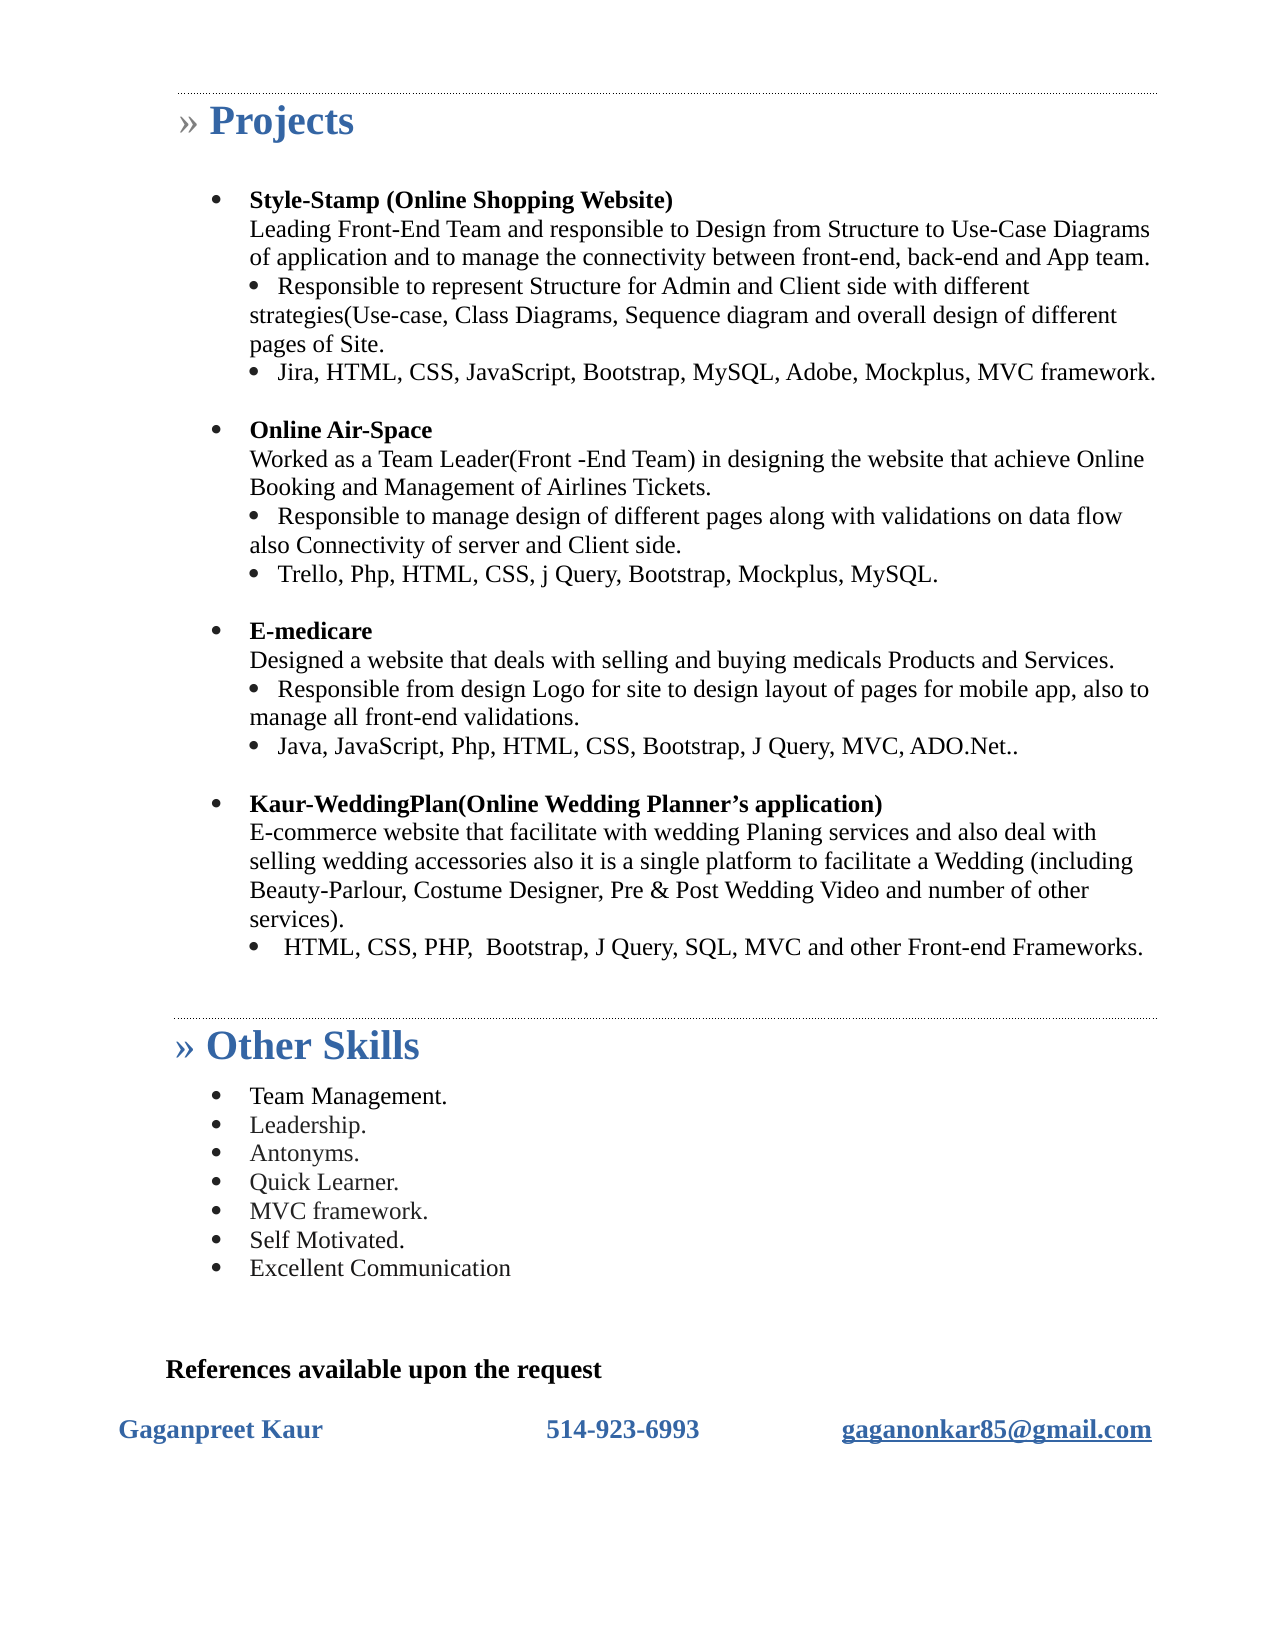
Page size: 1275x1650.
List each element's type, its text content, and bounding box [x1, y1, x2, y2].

text » Other Skills [174, 1017, 1157, 1068]
list Trello, Php, HTML, CSS, j Query, Bootstrap, Mockplus, MySQL. [249, 559, 1157, 587]
list Style-Stamp (Online Shopping Website) [212, 185, 1157, 214]
list Kaur-WeddingPlan(Online Wedding Planner’s application) [212, 789, 1157, 817]
list Responsible from design Logo for site to design layout of pages for mobile app, also to manage all front-end validations. [249, 674, 1157, 731]
list Excellent Communication [212, 1253, 1157, 1282]
list HTML, CSS, PHP, Bootstrap, J Query, SQL, MVC and other Front-end Frameworks. [249, 932, 1157, 961]
list Java, JavaScript, Php, HTML, CSS, Bootstrap, J Query, MVC, ADO.Net.. [249, 731, 1157, 760]
list Quick Learner. [212, 1167, 1157, 1196]
list Antonyms. [212, 1138, 1157, 1167]
text » Projects [178, 93, 1157, 144]
list Responsible to represent Structure for Admin and Client side with different strategies(Use-case, Class Diagrams, Sequence diagram and overall design of different pages of Site. [249, 271, 1157, 357]
text Gaganpreet Kaur 514-923-6993 gaganonkar85@gmail.com [118, 1413, 1157, 1444]
text E-commerce website that facilitate with wedding Planing services and also deal with selling wedding accessories also it is a single platform to facilitate a Wedding (including Beauty-Parlour, Costume Designer, Pre & Post Wedding Video and number of other services). [249, 817, 1157, 932]
list E-medicare [212, 616, 1157, 645]
list Leading Front-End Team and responsible to Design from Structure to Use-Case Diagrams of application and to manage the connectivity between front-end, back-end and App team. [249, 214, 1157, 271]
text References available upon the request [118, 1353, 1157, 1384]
list MVC framework. [212, 1196, 1157, 1225]
text Designed a website that deals with selling and buying medicals Products and Services. [249, 645, 1157, 674]
list Self Motivated. [212, 1225, 1157, 1253]
list Jira, HTML, CSS, JavaScript, Bootstrap, MySQL, Adobe, Mockplus, MVC framework. [249, 357, 1157, 386]
text Worked as a Team Leader(Front -End Team) in designing the website that achieve Online Booking and Management of Airlines Tickets. [249, 444, 1157, 501]
list Online Air-Space [212, 415, 1157, 444]
list Leadership. [212, 1110, 1157, 1138]
list Responsible to manage design of different pages along with validations on data flow also Connectivity of server and Client side. [249, 501, 1157, 559]
list Team Management. [212, 1081, 1157, 1110]
